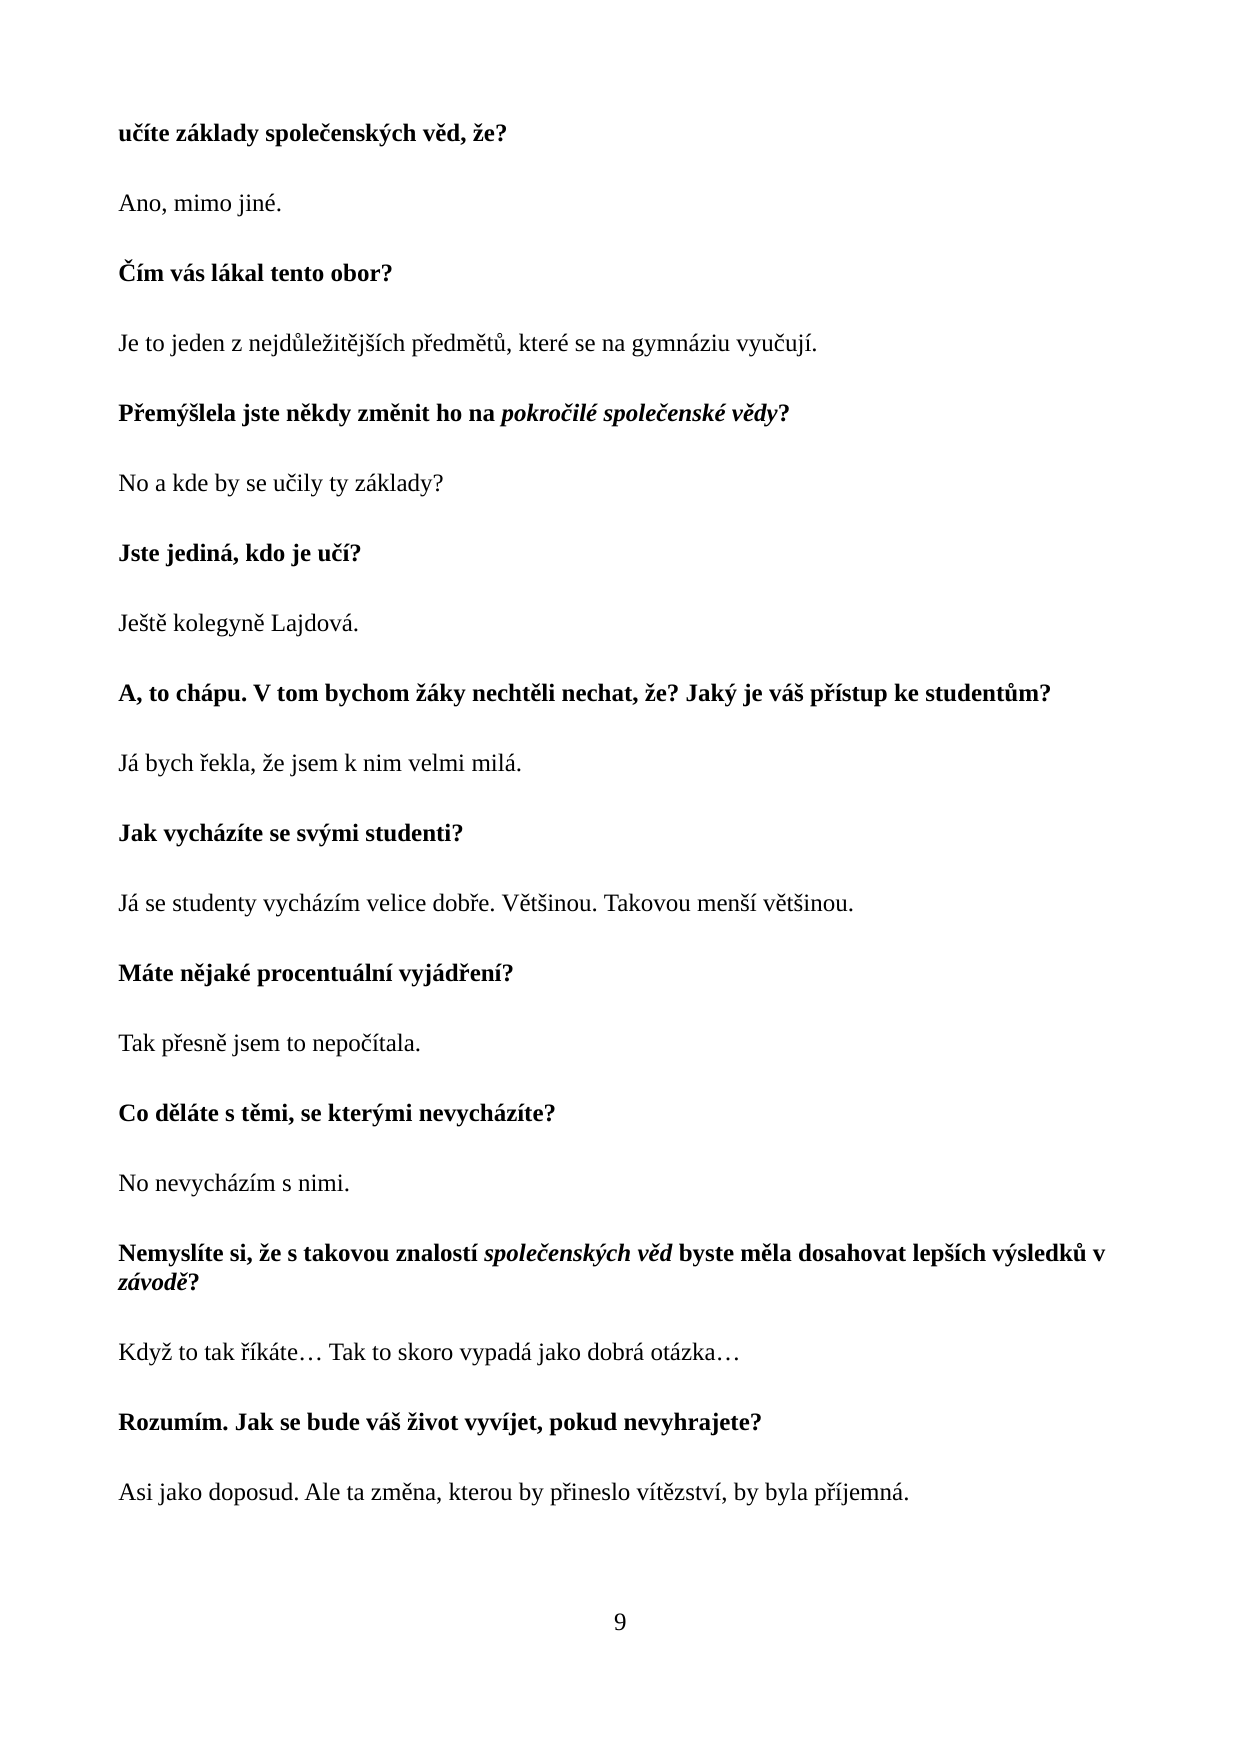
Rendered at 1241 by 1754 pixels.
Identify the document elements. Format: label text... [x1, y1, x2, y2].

text Jste jediná, kdo je učí? [118, 538, 1122, 596]
text Já bych řekla, že jsem k nim velmi milá. [118, 748, 1122, 806]
text Jak vycházíte se svými studenti? [118, 818, 1122, 876]
text Tak přesně jsem to nepočítala. [118, 1028, 1122, 1086]
text učíte základy společenských věd, že? [118, 118, 1122, 176]
text Co děláte s těmi, se kterými nevycházíte? [118, 1098, 1122, 1156]
text Já se studenty vycházím velice dobře. Většinou. Takovou menší většinou. [118, 888, 1122, 946]
text Nemyslíte si, že s takovou znalostí společenských věd byste měla dosahovat lepších výsledků v závodě? [118, 1238, 1122, 1324]
text Je to jeden z nejdůležitějších předmětů, které se na gymnáziu vyučují. [118, 328, 1122, 386]
text Rozumím. Jak se bude váš život vyvíjet, pokud nevyhrajete? [118, 1407, 1122, 1464]
text No nevycházím s nimi. [118, 1168, 1122, 1226]
text Ještě kolegyně Lajdová. [118, 608, 1122, 666]
text A, to chápu. V tom bychom žáky nechtěli nechat, že? Jaký je váš přístup ke studentům? [118, 678, 1122, 736]
text Asi jako doposud. Ale ta změna, kterou by přineslo vítězství, by byla příjemná. [118, 1477, 1122, 1534]
text No a kde by se učily ty základy? [118, 468, 1122, 526]
text Přemýšlela jste někdy změnit ho na pokročilé společenské vědy? [118, 398, 1122, 456]
text Ano, mimo jiné. [118, 188, 1122, 246]
text Máte nějaké procentuální vyjádření? [118, 958, 1122, 1016]
text Čím vás lákal tento obor? [118, 258, 1122, 316]
text Když to tak říkáte… Tak to skoro vypadá jako dobrá otázka… [118, 1337, 1122, 1394]
